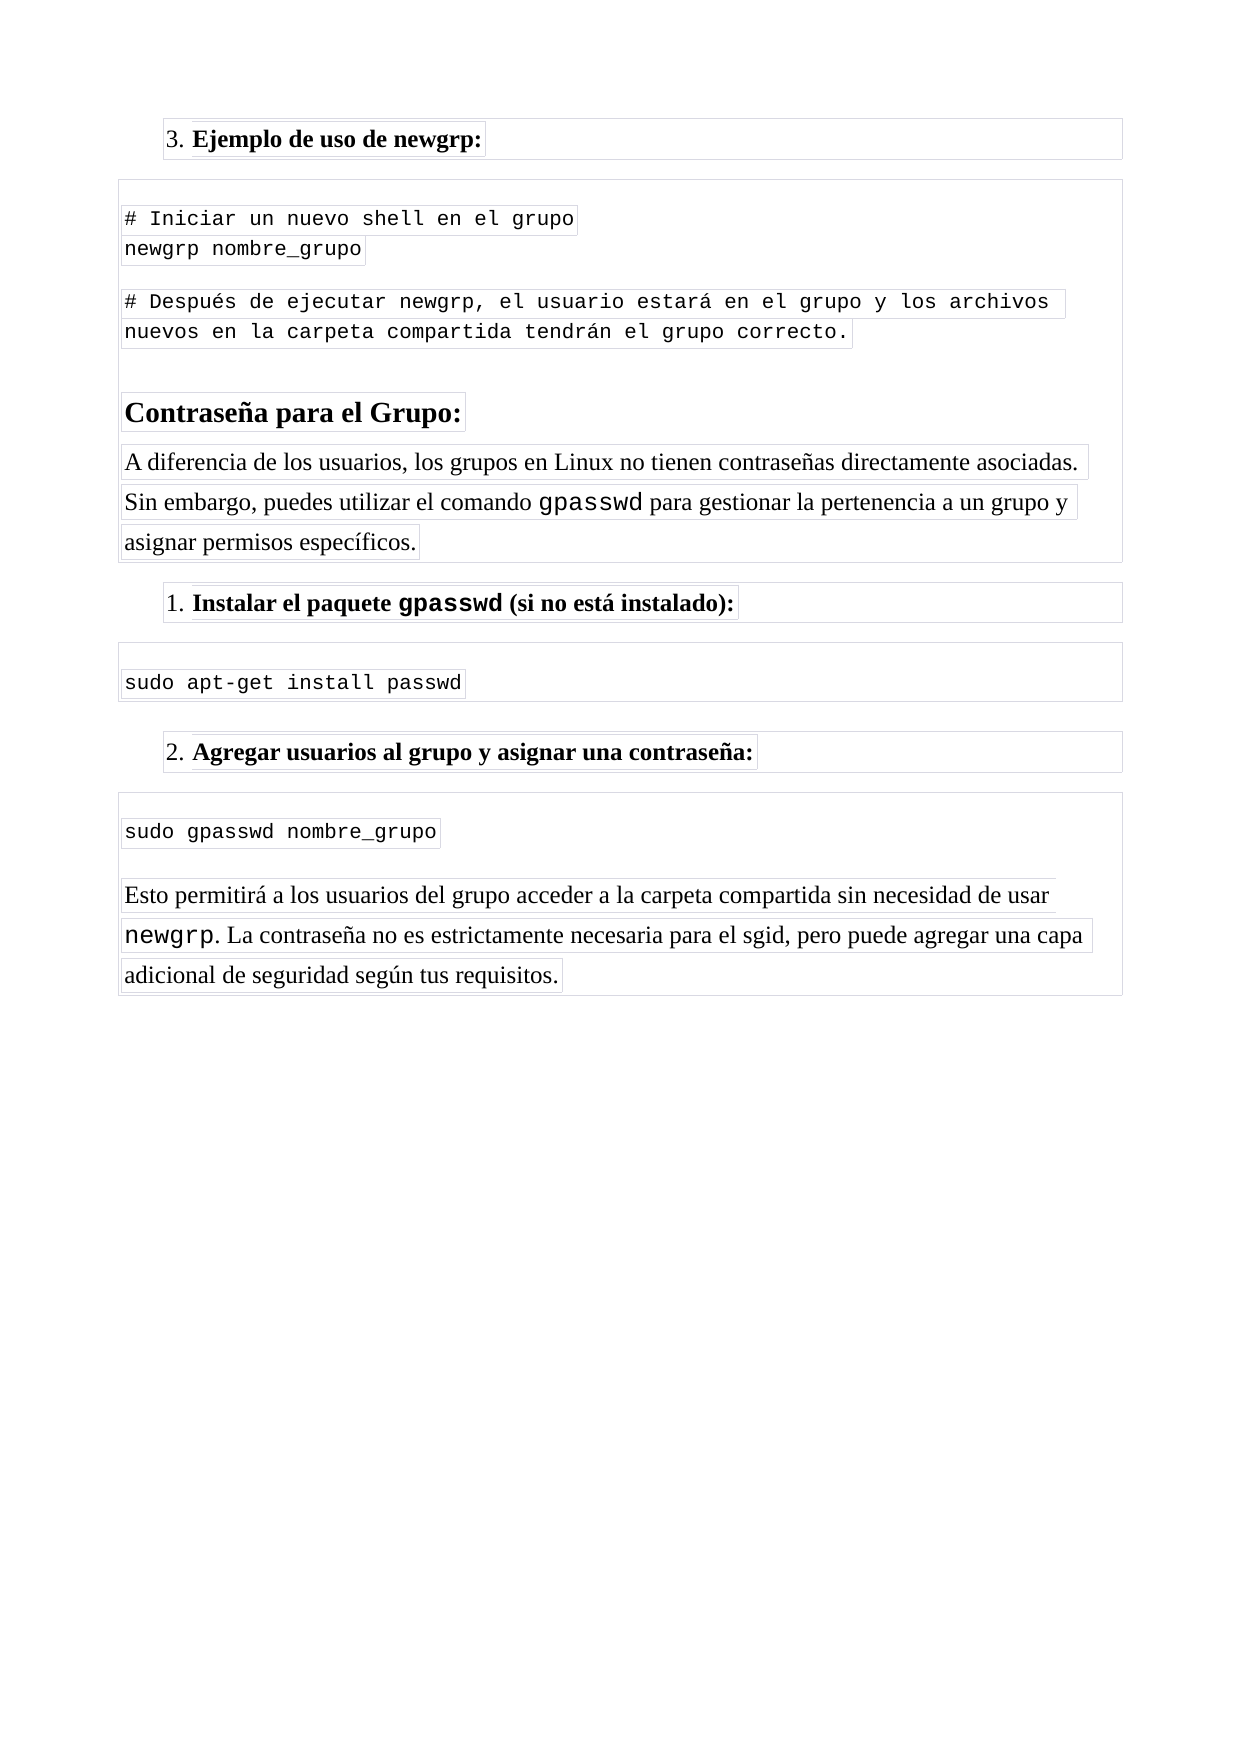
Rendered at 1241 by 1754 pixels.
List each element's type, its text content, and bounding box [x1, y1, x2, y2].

text A diferencia de los usuarios, los grupos en Linux no tienen contraseñas directamente asociadas. Sin embargo, puedes utilizar el comando gpasswd para gestionar la pertenencia a un grupo y asignar permisos específicos. [119, 441, 1122, 562]
list Ejemplo de uso de newgrp: [164, 119, 1122, 159]
text Esto permitirá a los usuarios del grupo acceder a la carpeta compartida sin necesidad de usar newgrp. La contraseña no es estrictamente necesaria para el sgid, pero puede agregar una capa adicional de seguridad según tus requisitos. [119, 874, 1122, 995]
text [366, 232, 1122, 265]
list Instalar el paquete gpasswd (si no está instalado): [164, 583, 1122, 622]
subtitle Contraseña para el Grupo: [119, 389, 1122, 431]
text sudo apt-get install passwd [119, 666, 1122, 701]
text newgrp nombre_grupo [122, 236, 365, 265]
list Agregar usuarios al grupo y asignar una contraseña: [164, 732, 1122, 772]
text # Iniciar un nuevo shell en el grupo [119, 202, 1122, 232]
text sudo gpasswd nombre_grupo [119, 815, 1122, 848]
text # Después de ejecutar newgrp, el usuario estará en el grupo y los archivos nuevos en la carpeta compartida tendrán el grupo correcto. [119, 285, 1122, 348]
